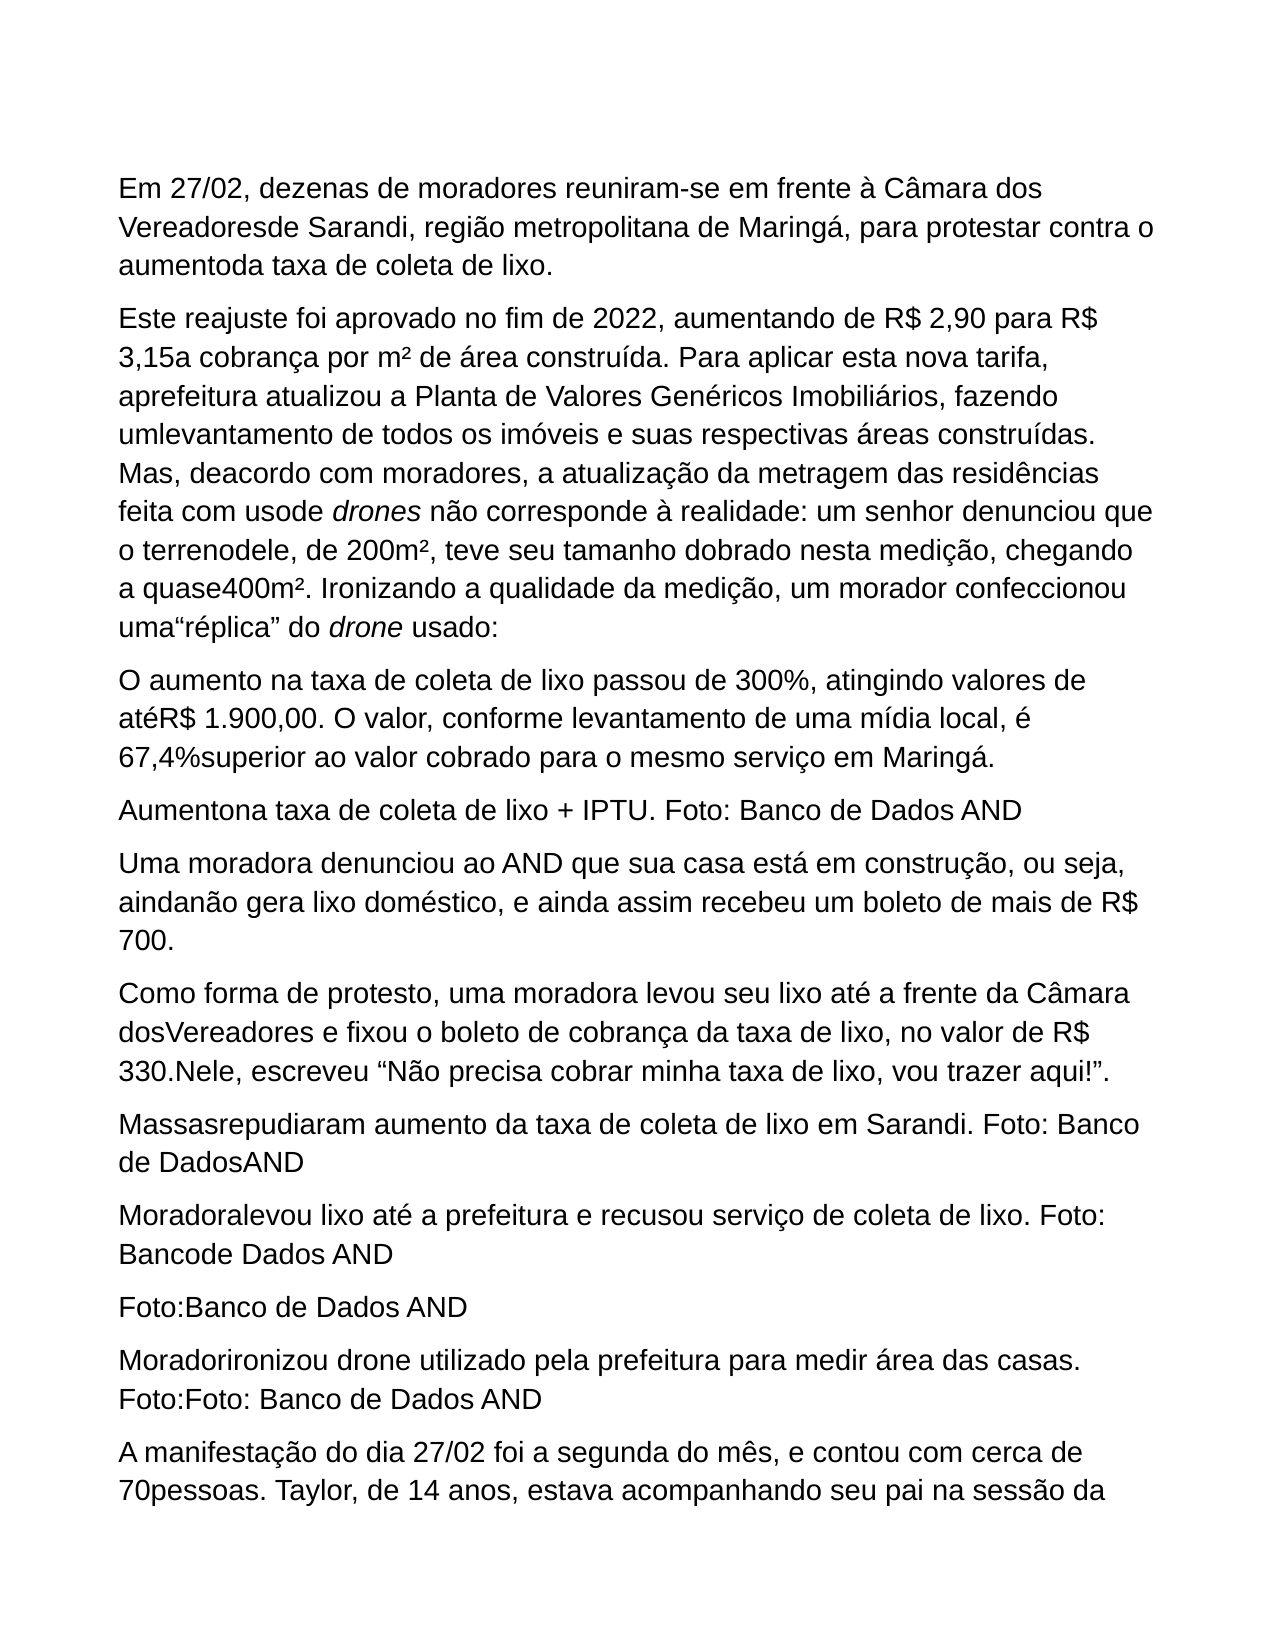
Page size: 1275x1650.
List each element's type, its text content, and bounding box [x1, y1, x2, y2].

text Como forma de protesto, uma moradora levou seu lixo até a frente da Câmara dosVereadores e fixou o boleto de cobrança da taxa de lixo, no valor de R$ 330.Nele, escreveu “Não precisa cobrar minha taxa de lixo, vou trazer aqui!”. [118, 976, 1157, 1087]
text O aumento na taxa de coleta de lixo passou de 300%, atingindo valores de atéR$ 1.900,00. O valor, conforme levantamento de uma mídia local, é 67,4%superior ao valor cobrado para o mesmo serviço em Maringá. [118, 663, 1157, 773]
text Moradoralevou lixo até a prefeitura e recusou serviço de coleta de lixo. Foto: Bancode Dados AND [118, 1198, 1157, 1270]
text Este reajuste foi aprovado no fim de 2022, aumentando de R$ 2,90 para R$ 3,15a cobrança por m² de área construída. Para aplicar esta nova tarifa, aprefeitura atualizou a Planta de Valores Genéricos Imobiliários, fazendo umlevantamento de todos os imóveis e suas respectivas áreas construídas. Mas, deacordo com moradores, a atualização da metragem das residências feita com usode drones não corresponde à realidade: um senhor denunciou que o terrenodele, de 200m², teve seu tamanho dobrado nesta medição, chegando a quase400m². Ironizando a qualidade da medição, um morador confeccionou uma“réplica” do drone usado: [118, 301, 1157, 643]
text Aumentona taxa de coleta de lixo + IPTU. Foto: Banco de Dados AND [118, 793, 1157, 827]
text A manifestação do dia 27/02 foi a segunda do mês, e contou com cerca de 70pessoas. Taylor, de 14 anos, estava acompanhando seu pai na sessão da [118, 1435, 1157, 1507]
text Massasrepudiaram aumento da taxa de coleta de lixo em Sarandi. Foto: Banco de DadosAND [118, 1107, 1157, 1179]
text Uma moradora denunciou ao AND que sua casa está em construção, ou seja, aindanão gera lixo doméstico, e ainda assim recebeu um boleto de mais de R$ 700. [118, 846, 1157, 957]
text Moradorironizou drone utilizado pela prefeitura para medir área das casas. Foto:Foto: Banco de Dados AND [118, 1343, 1157, 1415]
text Em 27/02, dezenas de moradores reuniram-se em frente à Câmara dos Vereadoresde Sarandi, região metropolitana de Maringá, para protestar contra o aumentoda taxa de coleta de lixo. [118, 171, 1157, 282]
text Foto:Banco de Dados AND [118, 1290, 1157, 1323]
